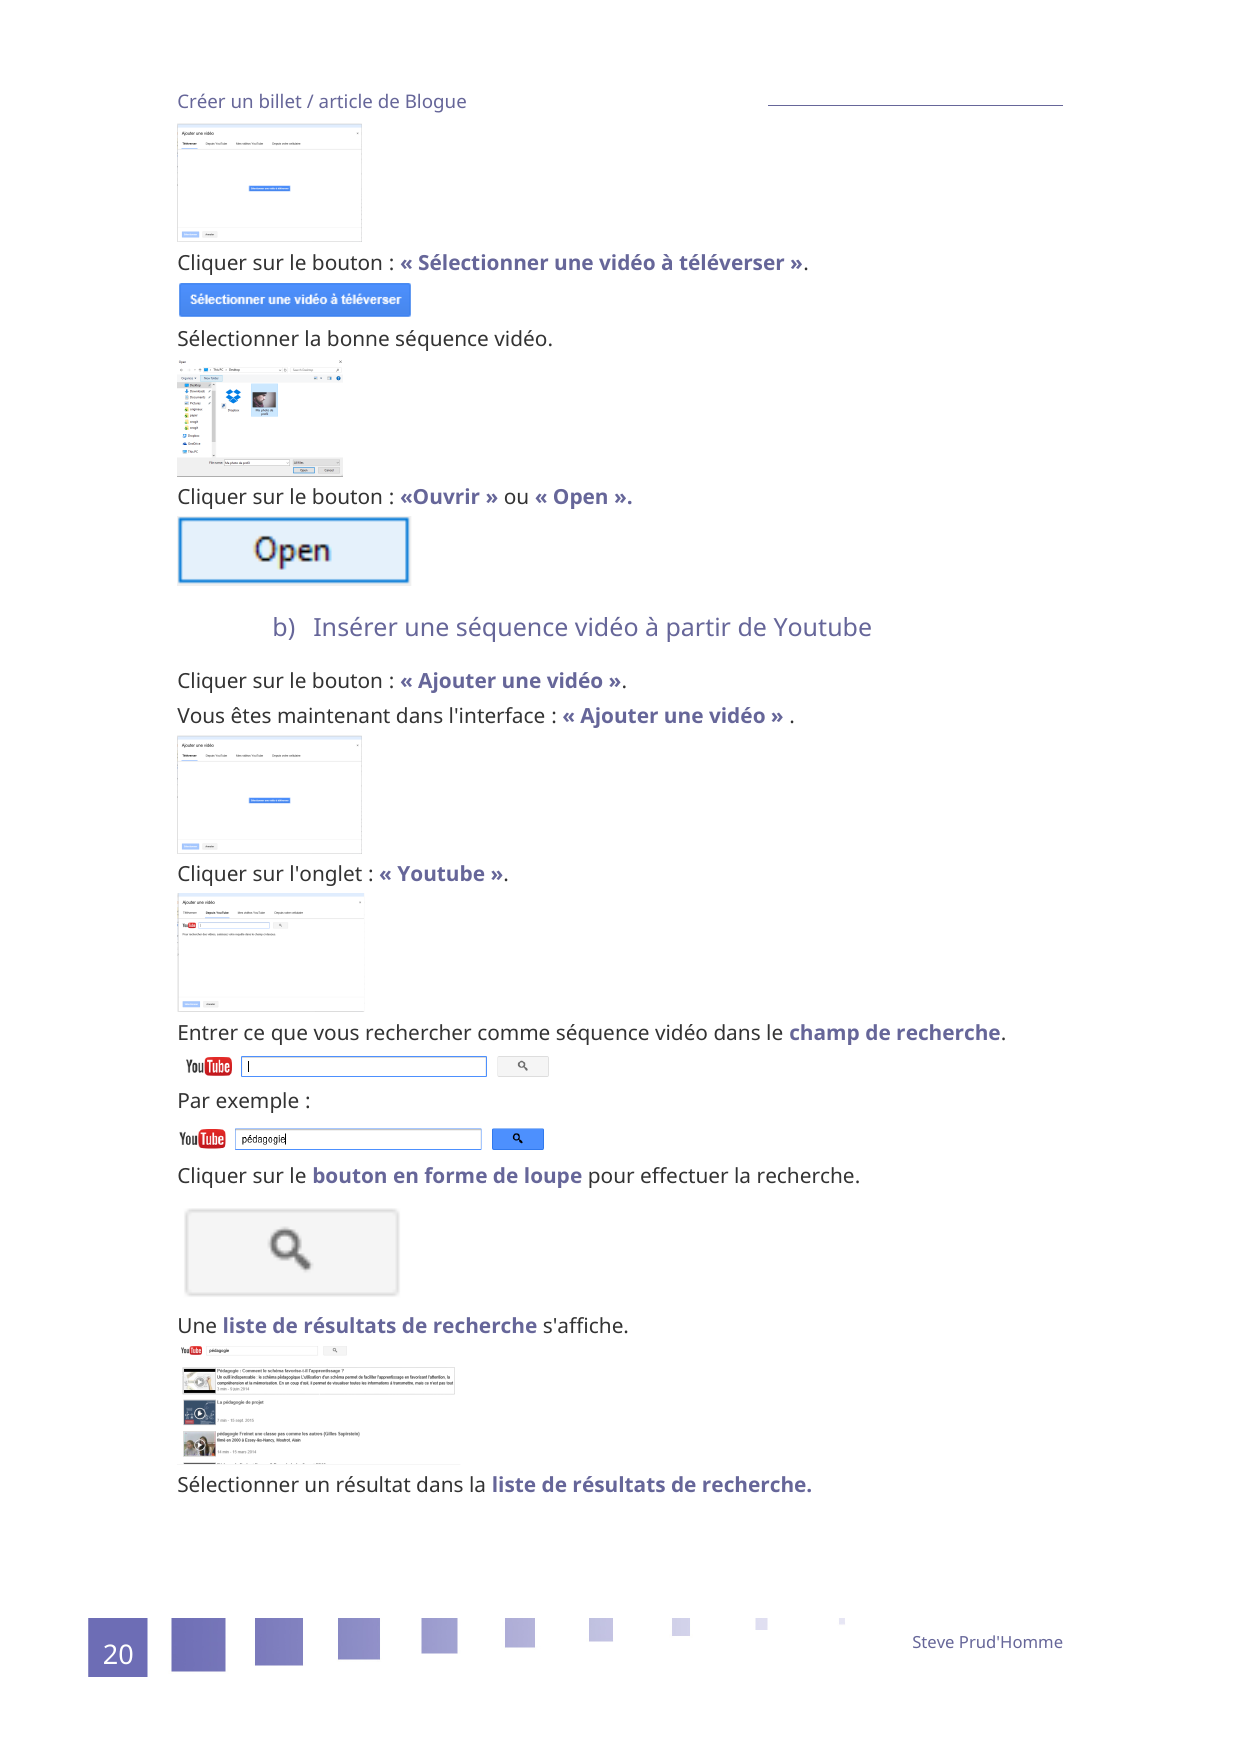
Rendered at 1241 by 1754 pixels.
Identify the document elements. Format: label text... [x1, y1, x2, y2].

picture [177, 1052, 553, 1081]
title Insérer une séquence vidéo à partir de Youtube [266, 609, 1063, 643]
text Cliquer sur le bouton : « Sélectionner une vidéo à téléverser ». [177, 248, 1063, 276]
picture [177, 123, 362, 242]
picture [177, 1196, 412, 1306]
text Entrer ce que vous rechercher comme séquence vidéo dans le champ de recherche. [177, 1018, 1063, 1046]
picture [177, 893, 365, 1012]
picture [177, 358, 343, 477]
text Une liste de résultats de recherche s'affiche. [177, 1312, 1063, 1340]
picture [177, 516, 412, 586]
picture [177, 735, 362, 854]
text Cliquer sur le bouton : «Ouvrir » ou « Open ». [177, 482, 1063, 511]
text Sélectionner un résultat dans la liste de résultats de recherche. [177, 1470, 1063, 1498]
picture [177, 1120, 553, 1156]
picture [88, 1618, 889, 1678]
picture [177, 1346, 461, 1465]
text Cliquer sur le bouton : « Ajouter une vidéo ». [177, 667, 1063, 695]
text Sélectionner la bonne séquence vidéo. [177, 324, 1063, 352]
text Vous êtes maintenant dans l'interface : « Ajouter une vidéo » . [177, 701, 1063, 729]
text Cliquer sur l'onglet : « Youtube ». [177, 859, 1063, 888]
text Cliquer sur le bouton en forme de loupe pour effectuer la recherche. [177, 1162, 1063, 1190]
text Par exemple : [177, 1086, 1063, 1115]
picture [177, 282, 412, 318]
